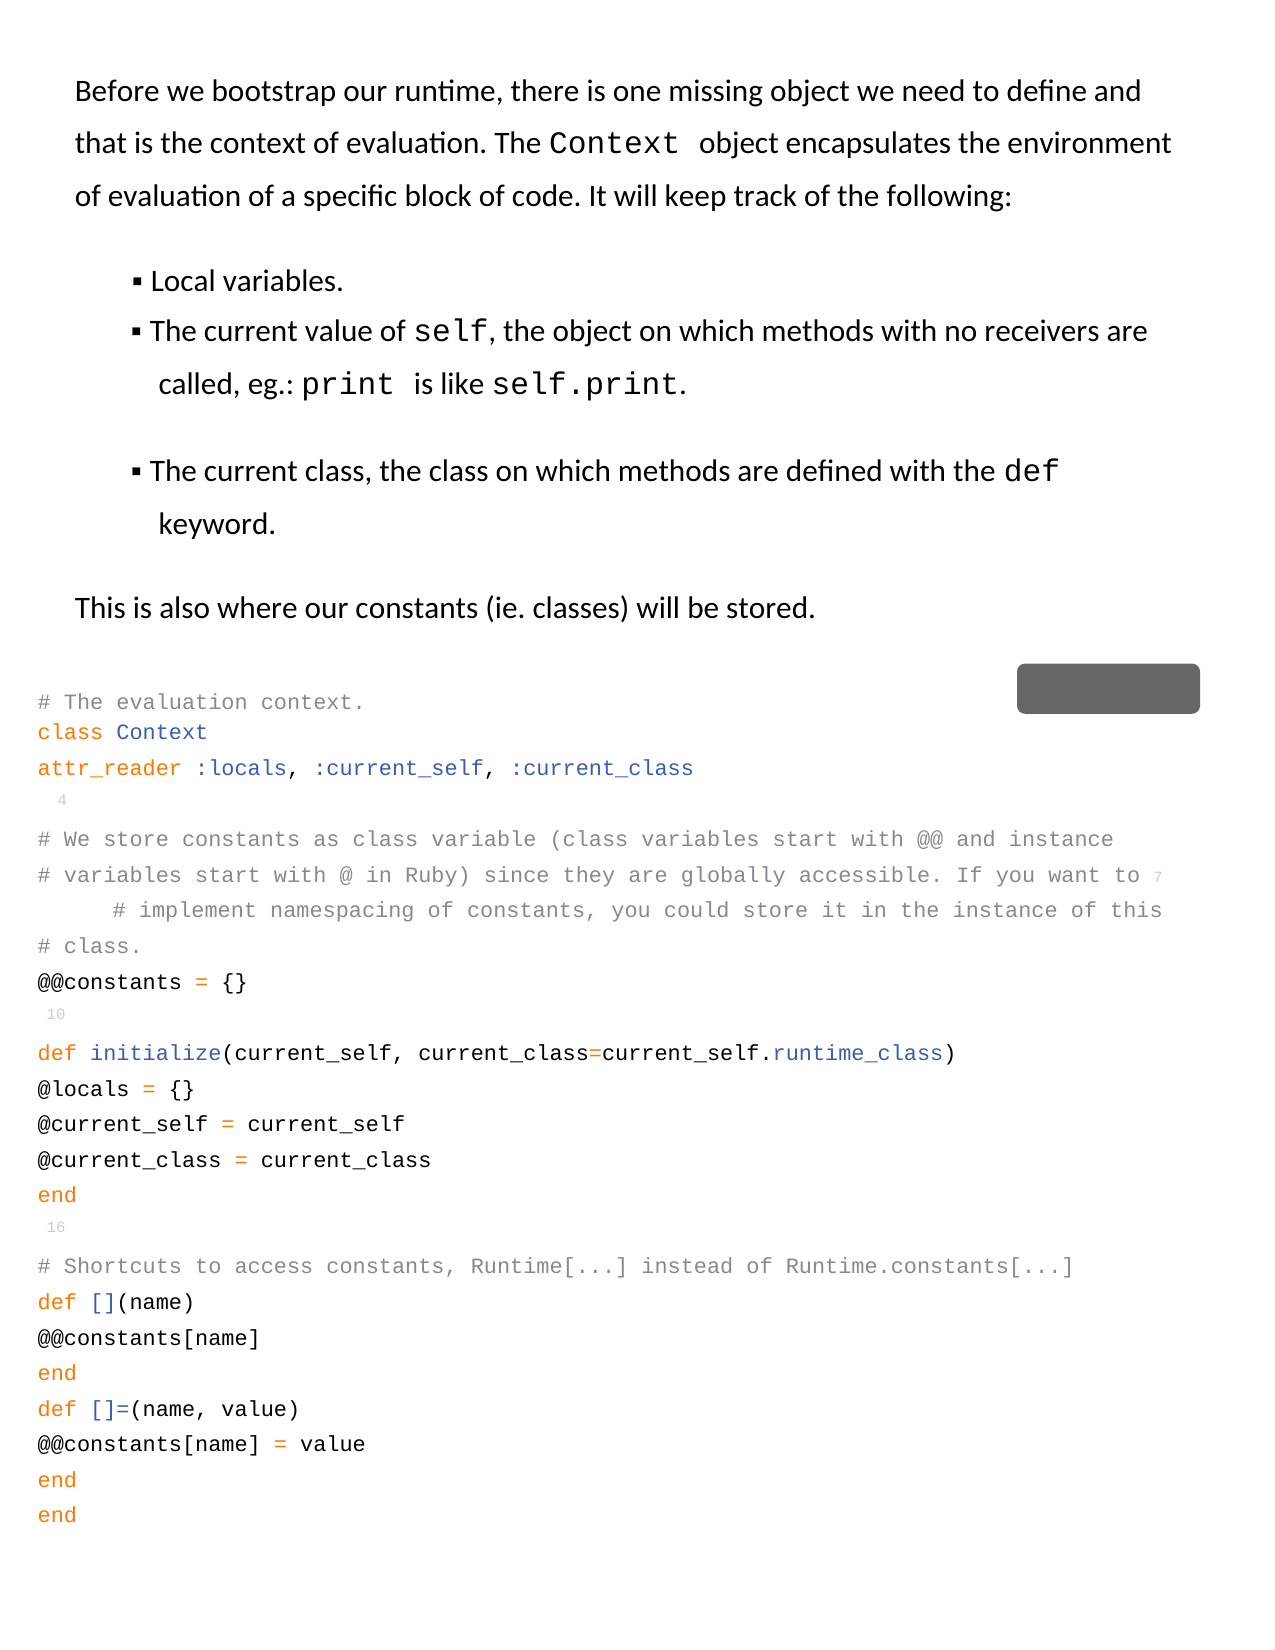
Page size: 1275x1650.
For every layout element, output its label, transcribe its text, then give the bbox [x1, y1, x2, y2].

list # The evaluation context. runtime/context.rb [0, 681, 1275, 717]
text 4 [57, 793, 1275, 810]
list def []=(name, value) [0, 1398, 1234, 1423]
text ▪ Local variables. [132, 261, 1195, 299]
list end [0, 1362, 1234, 1387]
list end [0, 1504, 1234, 1529]
list @current_class = current_class [0, 1149, 1232, 1174]
list @@constants[name] [0, 1327, 1234, 1352]
list # variables start with @ in Ruby) since they are globally accessible. If you want to 7 # implement namespacing of constants, you could store it in the instance of this [0, 864, 1236, 924]
text ▪ The current value of self, the object on which methods with no receivers are called, eg.: print is like self.print. [131, 311, 1195, 403]
list # We store constants as class variable (class variables start with @@ and instance [0, 828, 1236, 853]
list @@constants[name] = value [0, 1433, 1234, 1458]
list end [0, 1469, 1234, 1494]
list @@constants = {} [0, 971, 1234, 996]
text This is also where our constants (ie. classes) will be stored. [74, 589, 1195, 627]
list attr_reader :locals, :current_self, :current_class [0, 757, 1275, 782]
list end [0, 1184, 1232, 1209]
list class Context [0, 721, 1275, 746]
list def initialize(current_self, current_class=current_self.runtime_class) [0, 1042, 1232, 1067]
text Before we bootstrap our runtime, there is one missing object we need to define and that is the context of evaluation. The Context object encapsulates the environment of evaluation of a specific block of code. It will keep track of the following: [74, 72, 1195, 214]
text 16 [46, 1220, 1275, 1238]
list @current_self = current_self [0, 1113, 1232, 1138]
list @locals = {} [0, 1078, 1232, 1103]
text ▪ The current class, the class on which methods are defined with the def keyword. [131, 451, 1195, 542]
list # class. [0, 935, 1234, 960]
text 10 [46, 1007, 1275, 1024]
list def [](name) [0, 1291, 1234, 1316]
list # Shortcuts to access constants, Runtime[...] instead of Runtime.constants[...] [0, 1255, 1234, 1280]
